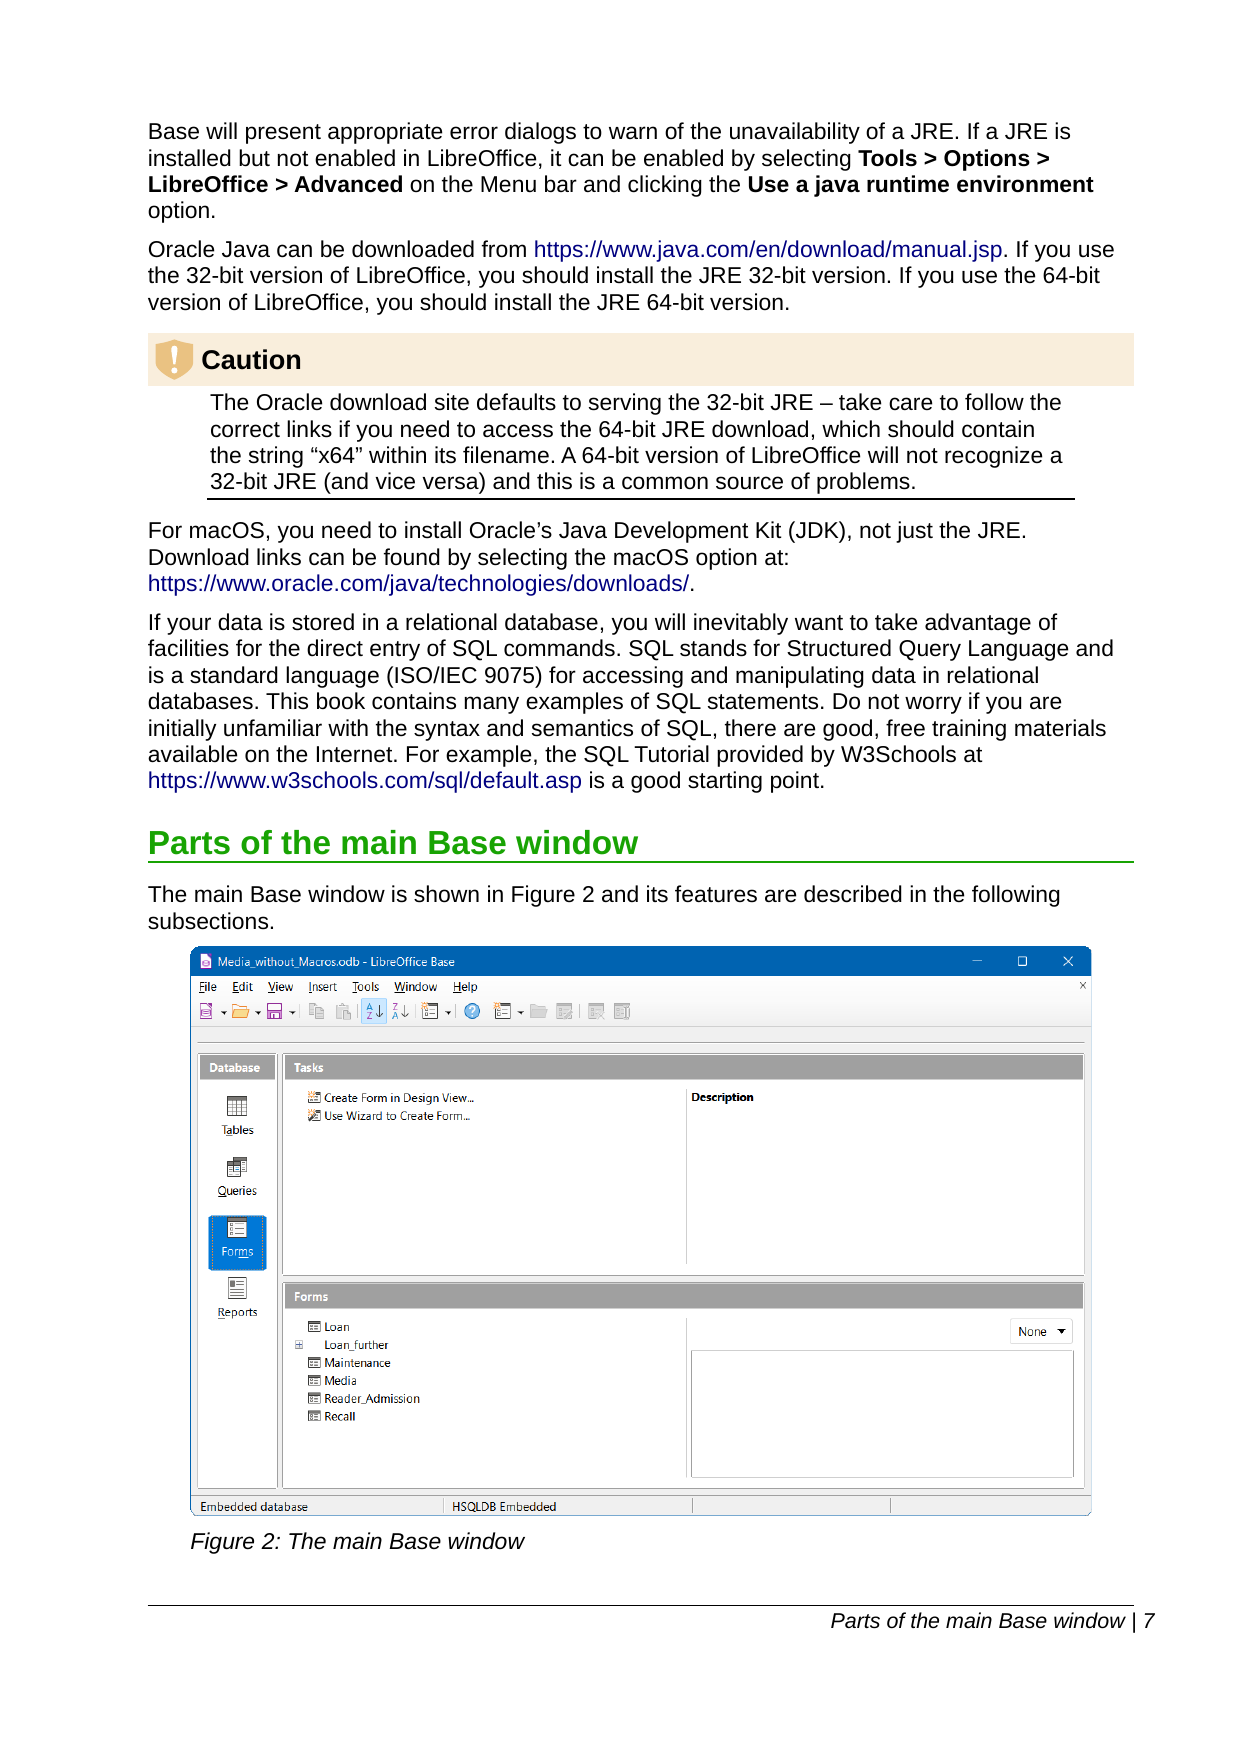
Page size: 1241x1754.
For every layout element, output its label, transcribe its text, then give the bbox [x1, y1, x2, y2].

text Figure 2: The main Base window [190, 1528, 1091, 1554]
text The main Base window is shown in Figure 2 and its features are described in the following subsections. [148, 881, 1134, 934]
text Base will present appropriate error dialogs to warn of the unavailability of a JRE. If a JRE is installed but not enabled in LibreOffice, it can be enabled by selecting Tools > Options > LibreOffice > Advanced on the Menu bar and clicking the Use a java runtime environment option. [148, 118, 1134, 223]
text For macOS, you need to install Oracle’s Java Development Kit (JDK), not just the JRE. Download links can be found by selecting the macOS option at: https://www.oracle.com/java/technologies/downloads/. [148, 517, 1134, 597]
text Oracle Java can be downloaded from https://www.java.com/en/download/manual.jsp. If you use the 32-bit version of LibreOffice, you should install the JRE 32-bit version. If you use the 64-bit version of LibreOffice, you should install the JRE 64-bit version. [148, 236, 1134, 315]
subtitle Parts of the main Base window [148, 823, 1134, 861]
text The Oracle download site defaults to serving the 32-bit JRE – take care to follow the correct links if you need to access the 64-bit JRE download, which should contain the string “x64” within its filename. A 64-bit version of LibreOffice will not recognize a 32-bit JRE (and vice versa) and this is a common source of problems. [207, 386, 1075, 498]
subtitle Caution [148, 333, 1134, 386]
text If your data is stored in a relational database, you will inevitably want to take advantage of facilities for the direct entry of SQL commands. SQL stands for Structured Query Language and is a standard language (ISO/IEC 9075) for accessing and manipulating data in relational databases. This book contains many examples of SQL statements. Do not worry if you are initially unfamiliar with the syntax and semantics of SQL, there are good, free training materials available on the Internet. For example, the SQL Tutorial provided by W3Schools at https://www.w3schools.com/sql/default.asp is a good starting point. [148, 609, 1134, 793]
picture [190, 946, 1092, 1516]
